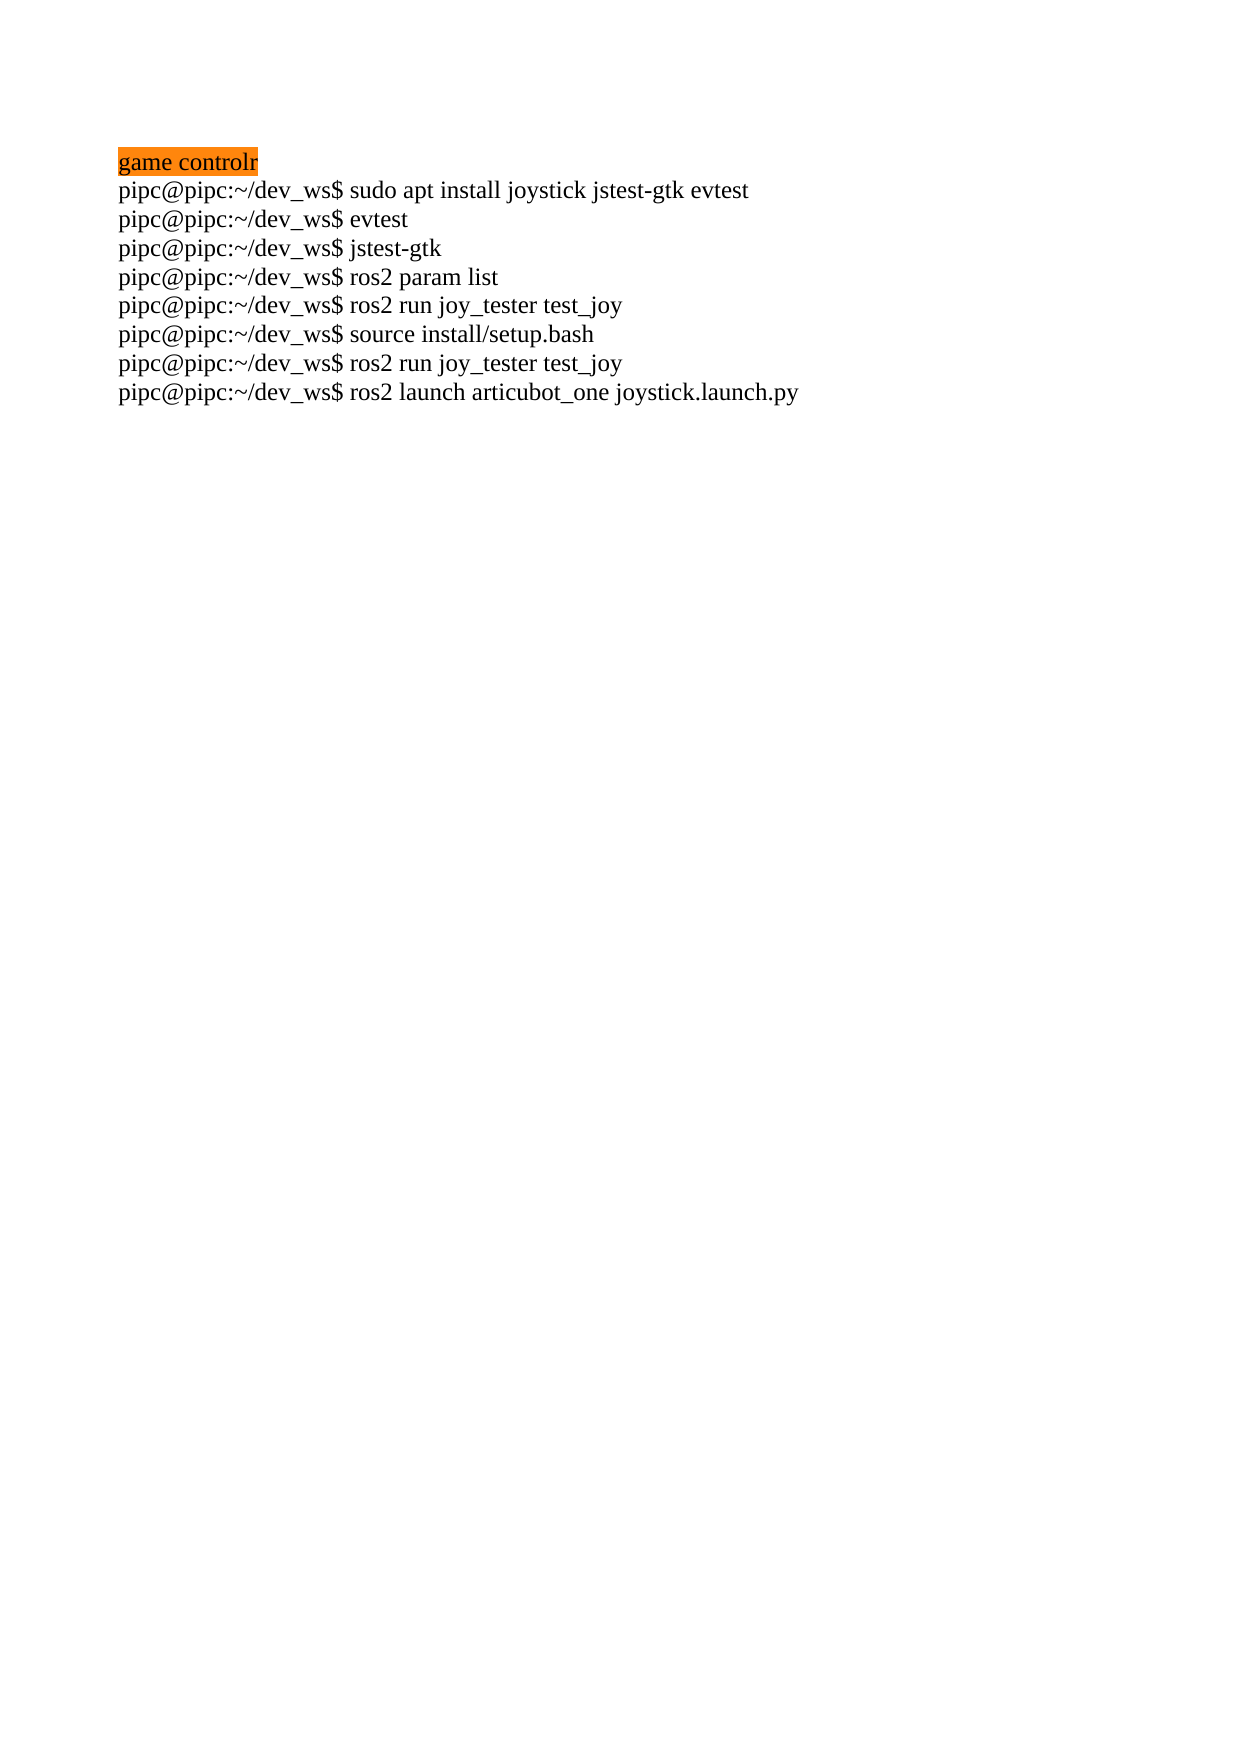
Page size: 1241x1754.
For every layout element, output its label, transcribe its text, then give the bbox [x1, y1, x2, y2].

text pipc@pipc:~/dev_ws$ ros2 run joy_tester test_joy [118, 291, 1122, 319]
text game controlr [118, 147, 1122, 176]
text pipc@pipc:~/dev_ws$ ros2 run joy_tester test_joy [118, 348, 1122, 377]
text pipc@pipc:~/dev_ws$ jstest-gtk [118, 233, 1122, 262]
text pipc@pipc:~/dev_ws$ ros2 launch articubot_one joystick.launch.py [118, 377, 1122, 406]
text pipc@pipc:~/dev_ws$ ros2 param list [118, 262, 1122, 291]
text pipc@pipc:~/dev_ws$ sudo apt install joystick jstest-gtk evtest [118, 176, 1122, 204]
text pipc@pipc:~/dev_ws$ evtest [118, 204, 1122, 233]
text pipc@pipc:~/dev_ws$ source install/setup.bash [118, 319, 1122, 348]
